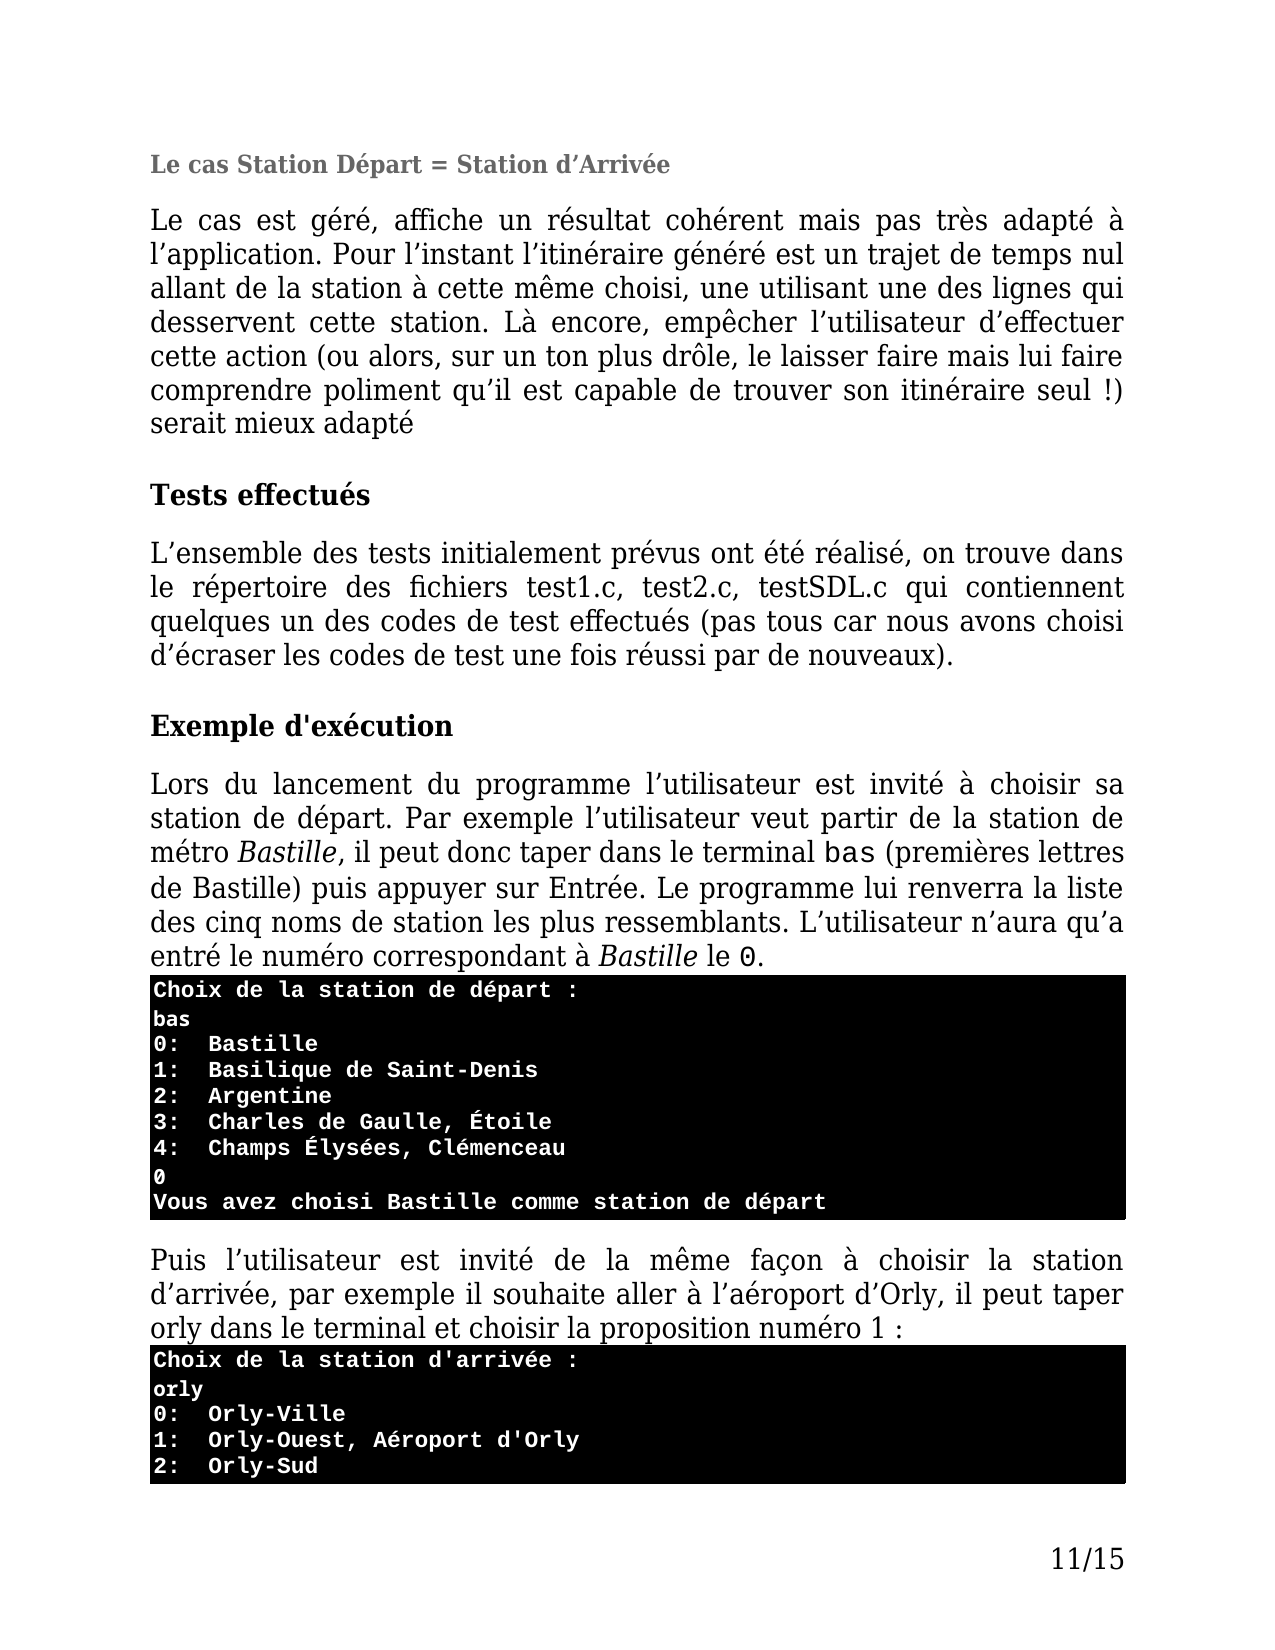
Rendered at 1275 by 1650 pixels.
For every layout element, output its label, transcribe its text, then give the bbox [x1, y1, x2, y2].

text 2: Argentine [151, 1081, 1125, 1107]
text Choix de la station de départ : [151, 976, 1125, 1001]
text 1: Basilique de Saint-Denis [151, 1055, 1125, 1081]
subtitle Exemple d'exécution [150, 709, 1125, 744]
text orly [151, 1371, 1125, 1399]
text Vous avez choisi Bastille comme station de départ [151, 1187, 1125, 1219]
text 3: Charles de Gaulle, Étoile [151, 1107, 1125, 1133]
text 0: Bastille [151, 1029, 1125, 1055]
subtitle Tests effectués [150, 478, 1125, 512]
text Choix de la station d'arrivée : [151, 1346, 1125, 1371]
text 0: Orly-Ville [151, 1399, 1125, 1425]
text L’ensemble des tests initialement prévus ont été réalisé, on trouve dans le répertoire des fichiers test1.c, test2.c, testSDL.c qui contiennent quelques un des codes de test effectués (pas tous car nous avons choisi d’écraser les codes de test une fois réussi par de nouveaux). [150, 536, 1125, 672]
text 0 [151, 1159, 1125, 1187]
text Le cas est géré, affiche un résultat cohérent mais pas très adapté à l’application. Pour l’instant l’itinéraire généré est un trajet de temps nul allant de la station à cette même choisi, une utilisant une des lignes qui desservent cette station. Là encore, empêcher l’utilisateur d’effectuer cette action (ou alors, sur un ton plus drôle, le laisser faire mais lui faire comprendre poliment qu’il est capable de trouver son itinéraire seul !) serait mieux adapté [150, 203, 1125, 441]
text bas [151, 1001, 1125, 1029]
text Lors du lancement du programme l’utilisateur est invité à choisir sa station de départ. Par exemple l’utilisateur veut partir de la station de métro Bastille, il peut donc taper dans le terminal bas (premières lettres de Bastille) puis appuyer sur Entrée. Le programme lui renverra la liste des cinq noms de station les plus ressemblants. L’utilisateur n’aura qu’a entré le numéro correspondant à Bastille le 0. [150, 767, 1125, 975]
subtitle Le cas Station Départ = Station d’Arrivée [150, 150, 1125, 179]
text Puis l’utilisateur est invité de la même façon à choisir la station d’arrivée, par exemple il souhaite aller à l’aéroport d’Orly, il peut taper orly dans le terminal et choisir la proposition numéro 1 : [150, 1243, 1125, 1345]
text 1: Orly-Ouest, Aéroport d'Orly [151, 1425, 1125, 1451]
text 2: Orly-Sud [151, 1451, 1125, 1483]
text 4: Champs Élysées, Clémenceau [151, 1133, 1125, 1159]
